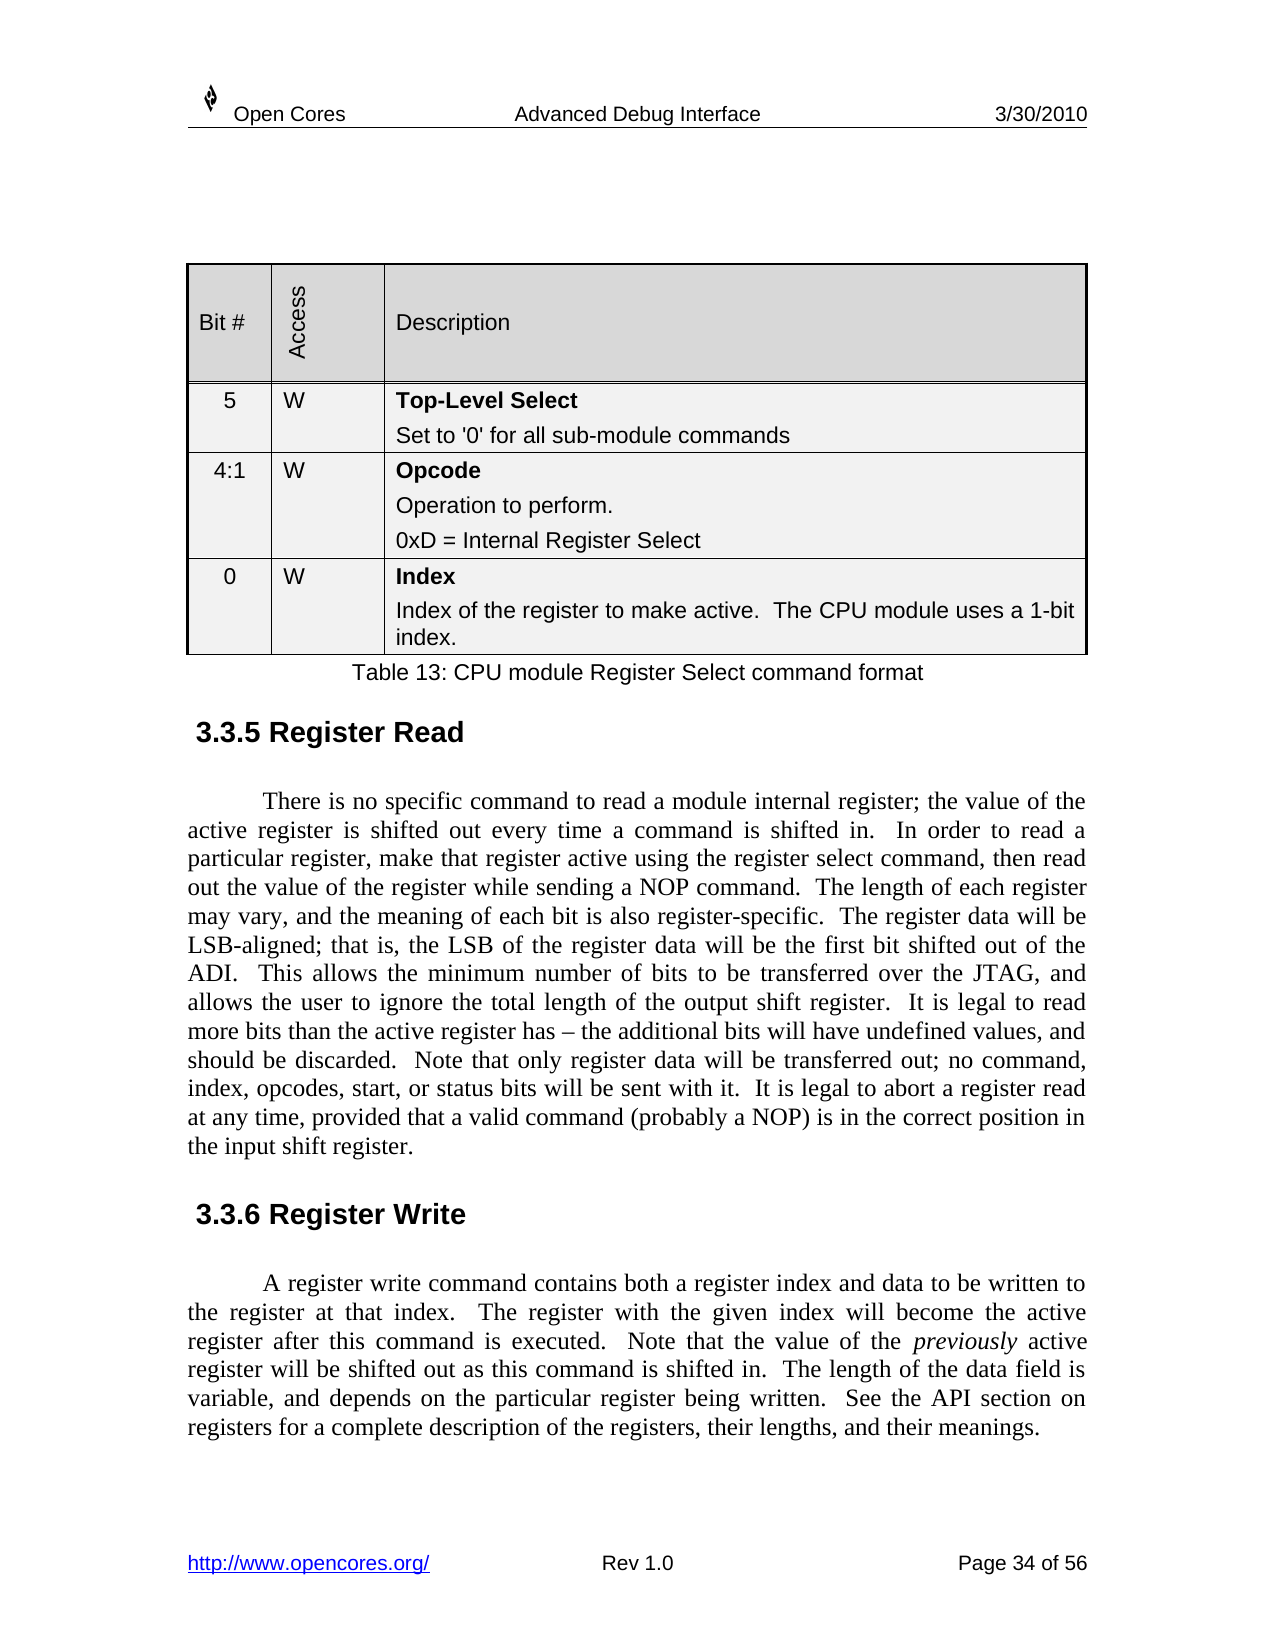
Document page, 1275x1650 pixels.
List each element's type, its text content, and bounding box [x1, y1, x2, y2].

table_cell W [272, 559, 384, 654]
table_cell Top-Level Select Set to '0' for all sub-module commands [385, 384, 1085, 452]
table_header Access [272, 265, 384, 381]
table_header Description [385, 265, 1085, 381]
table_cell 5 [189, 384, 271, 452]
table_cell Index Index of the register to make active. The CPU module uses a 1-bit index. [385, 559, 1085, 654]
subtitle Register Write [187, 1197, 1087, 1231]
text There is no specific command to read a module internal register; the value of the active register is shifted out every time a command is shifted in. In order to read a particular register, make that register active using the register select command, then read out the value of the register while sending a NOP command. The length of each register may vary, and the meaning of each bit is also register-specific. The register data will be LSB-aligned; that is, the LSB of the register data will be the first bit shifted out of the ADI. This allows the minimum number of bits to be transferred over the JTAG, and allows the user to ignore the total length of the output shift register. It is legal to read more bits than the active register has – the additional bits will have undefined values, and should be discarded. Note that only register data will be transferred out; no command, index, opcodes, start, or status bits will be sent with it. It is legal to abort a register read at any time, provided that a valid command (probably a NOP) is in the correct position in the input shift register. [187, 786, 1087, 1160]
table_header Bit # [189, 265, 271, 381]
subtitle Register Read [187, 715, 1087, 748]
table_cell 0 [189, 559, 271, 654]
table_cell W [272, 453, 384, 557]
table_cell Opcode Operation to perform. 0xD = Internal Register Select [385, 453, 1085, 557]
table_cell 4:1 [189, 453, 271, 557]
text Table 13: CPU module Register Select command format [187, 659, 1087, 686]
text A register write command contains both a register index and data to be written to the register at that index. The register with the given index will become the active register after this command is executed. Note that the value of the previously active register will be shifted out as this command is shifted in. The length of the data field is variable, and depends on the particular register being written. See the API section on registers for a complete description of the registers, their lengths, and their meanings. [187, 1268, 1087, 1441]
table_cell W [272, 384, 384, 452]
